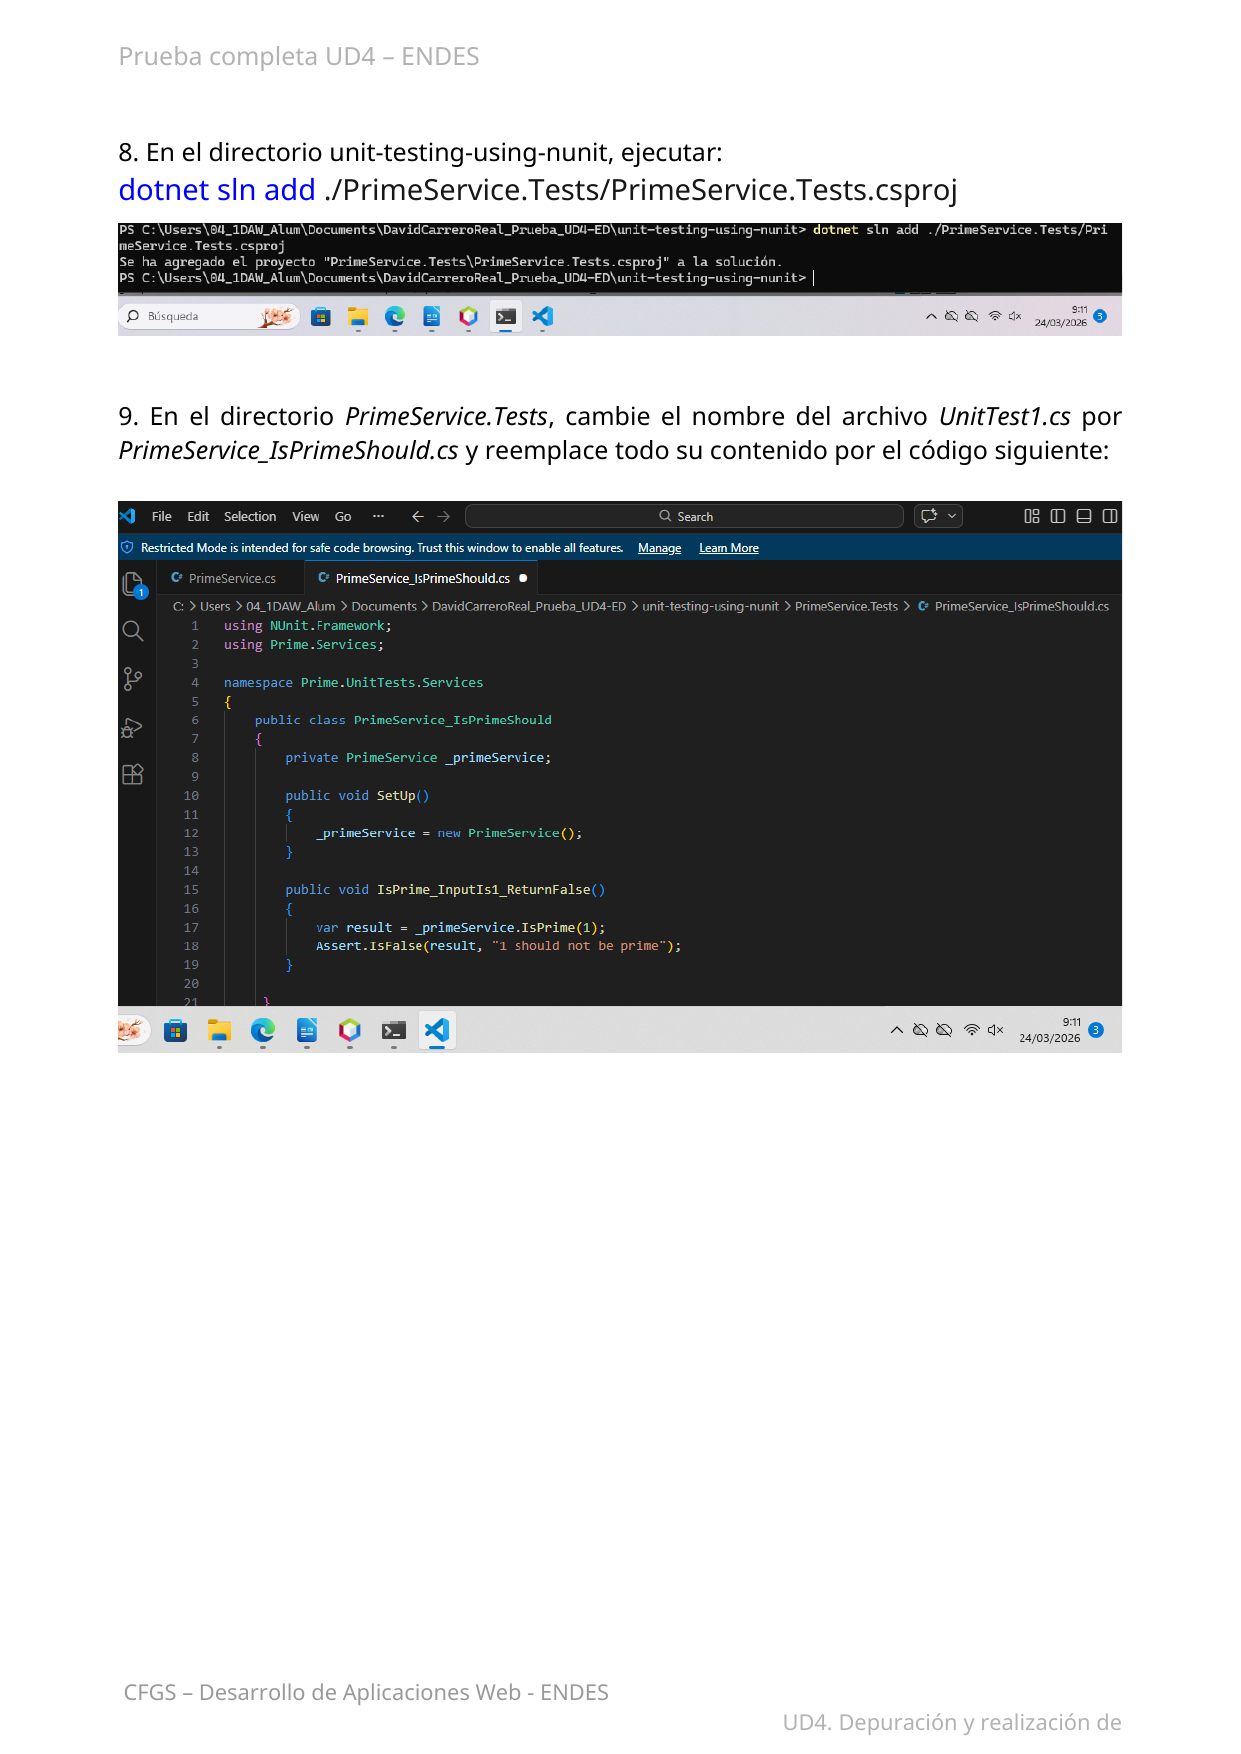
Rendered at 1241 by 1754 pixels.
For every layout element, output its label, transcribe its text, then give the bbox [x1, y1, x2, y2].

text 8. En el directorio unit-testing-using-nunit, ejecutar: [118, 135, 1122, 169]
text dotnet sln add ./PrimeService.Tests/PrimeService.Tests.csproj [118, 169, 1122, 209]
text 9. En el directorio PrimeService.Tests, cambie el nombre del archivo UnitTest1.cs por PrimeService_IsPrimeShould.cs y reemplace todo su contenido por el código siguiente: [118, 399, 1122, 467]
picture [118, 223, 1123, 336]
picture [118, 501, 1123, 1053]
